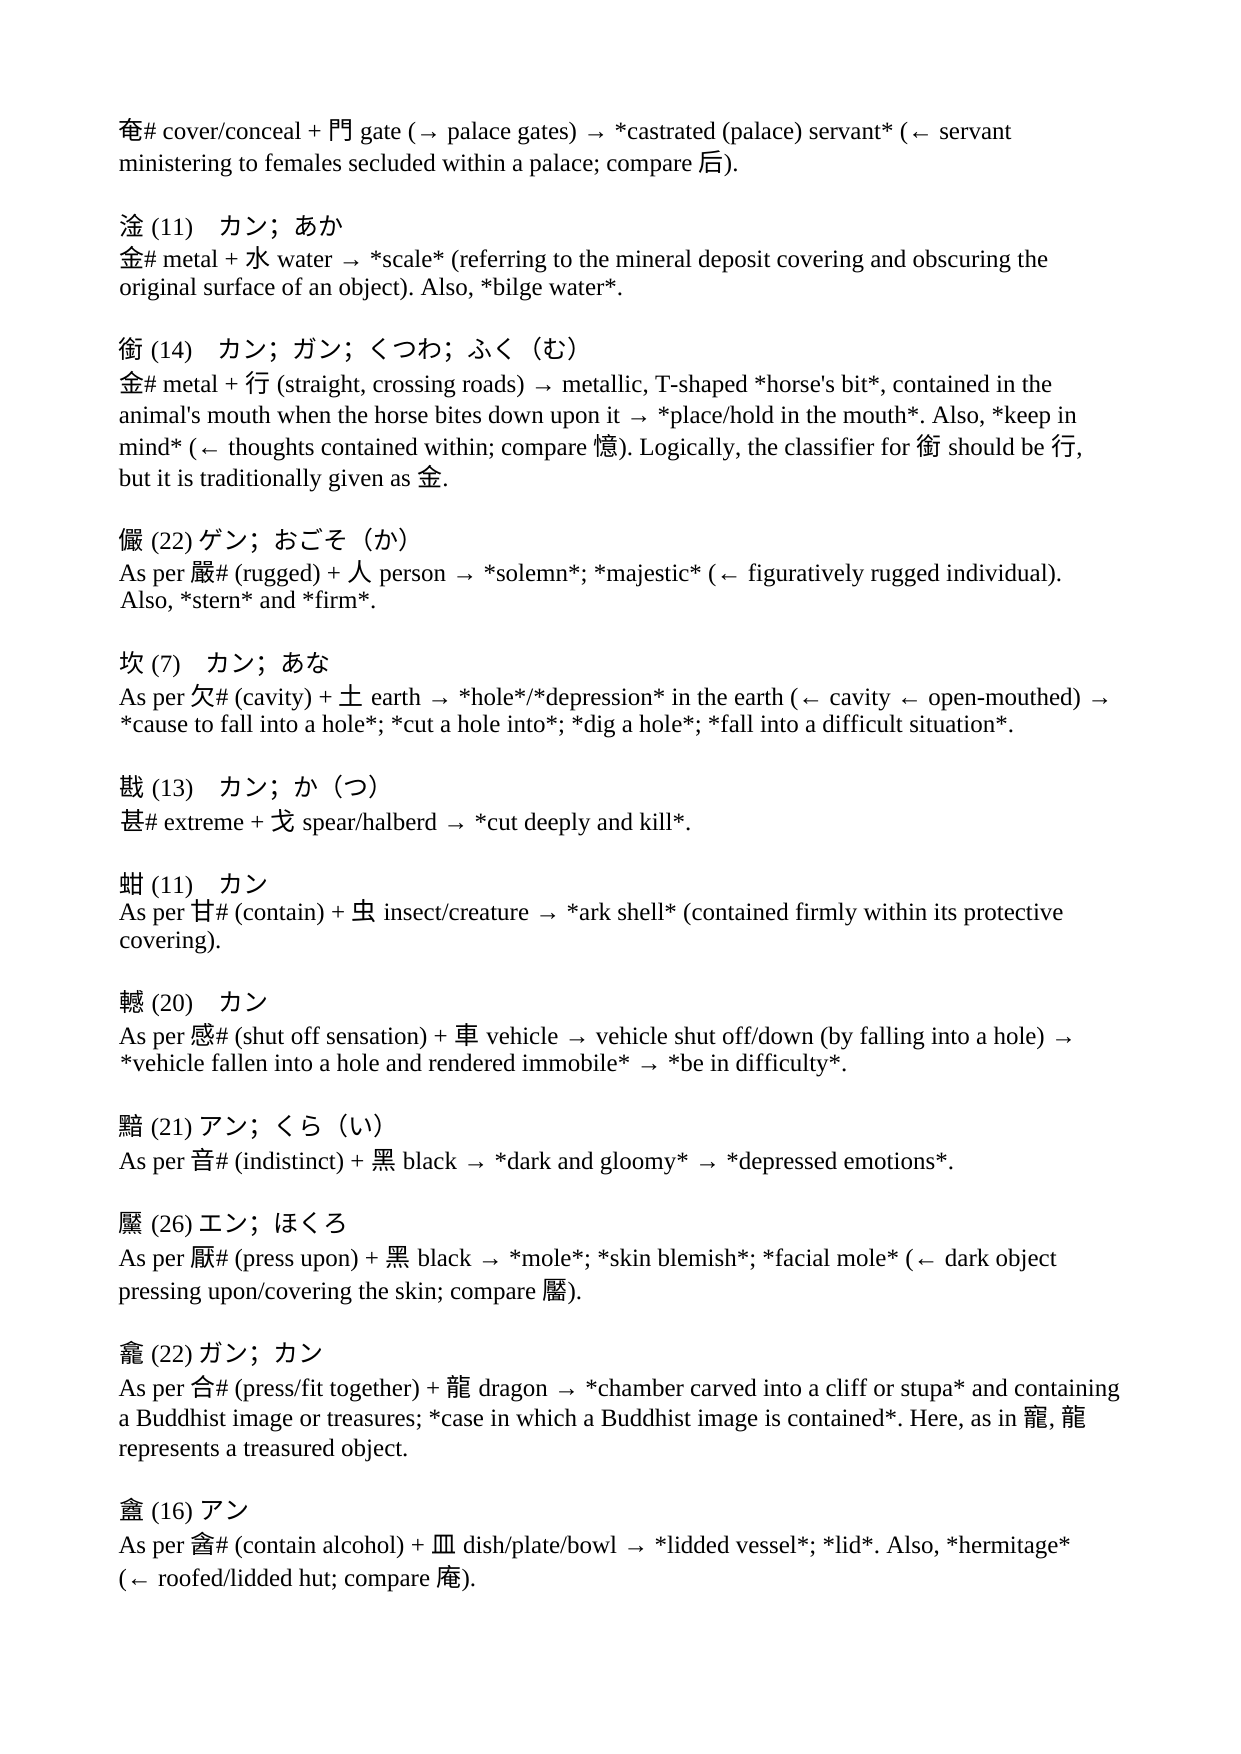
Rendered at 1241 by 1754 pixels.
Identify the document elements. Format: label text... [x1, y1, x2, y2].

text 蚶 (11) カン [119, 870, 1123, 899]
text As per 感# (shut off sensation) + 車 vehicle → vehicle shut off/down (by falling into a hole) → *vehicle fallen into a hole and rendered immobile* → *be in difficulty*. [118, 1022, 1076, 1077]
text As per 厭# (press upon) + 黑 black → *mole*; *skin blemish*; *facial mole* (← dark object pressing upon/covering the skin; compare 靨). [118, 1243, 1058, 1304]
text 奄# cover/conceal + 門 gate (→ palace gates) → *castrated (palace) servant* (← servant ministering to females secluded within a palace; compare 后). [118, 116, 1012, 177]
text 銜 (14) カン；ガン；くつわ；ふく（む） [119, 335, 1123, 364]
text 金# metal + 行 (straight, crossing roads) → metallic, T-shaped *horse's bit*, contained in the animal's mouth when the horse bites down upon it → *place/hold in the mouth*. Also, *keep in mind* (← thoughts contained within; compare 憶). Logically, the classifier for 銜 should be 行, but it is traditionally given as 金. [118, 369, 1120, 491]
text 轗 (20) カン [119, 988, 1123, 1017]
text 盦 (16) アン [119, 1496, 1123, 1525]
text 甚# extreme + 戈 spear/halberd → *cut deeply and kill*. [120, 807, 1123, 836]
text 黯 (21) アン；くら（い） [119, 1112, 1123, 1141]
text 淦 (11) カン；あか [119, 212, 1123, 240]
text As per 合# (press/fit together) + 龍 dragon → *chamber carved into a cliff or stupa* and containing a Buddhist image or treasures; *case in which a Buddhist image is contained*. Here, as in 寵, 龍 represents a treasured object. [118, 1373, 1120, 1462]
text As per 嚴# (rugged) + 人 person → *solemn*; *majestic* (← figuratively rugged individual). Also, *stern* and *firm*. [118, 559, 1122, 614]
text 龕 (22) ガン；カン [119, 1339, 1123, 1368]
text 坎 (7) カン；あな [119, 649, 1123, 678]
text 黶 (26) エン；ほくろ [119, 1209, 1123, 1238]
text As per 甘# (contain) + 虫 insect/creature → *ark shell* (contained firmly within its protective covering). [118, 899, 1064, 953]
text As per 酓# (contain alcohol) + 皿 dish/plate/bowl → *lidded vessel*; *lid*. Also, *hermitage* (← roofed/lidded hut; compare 庵). [118, 1530, 1110, 1591]
text As per 音# (indistinct) + 黑 black → *dark and gloomy* → *depressed emotions*. [118, 1146, 1123, 1175]
text As per 欠# (cavity) + 土 earth → *hole*/*depression* in the earth (← cavity ← open-mouthed) → *cause to fall into a hole*; *cut a hole into*; *dig a hole*; *fall into a difficult situation*. [118, 683, 1113, 738]
text 戡 (13) カン；か（つ） [119, 773, 1123, 802]
text 金# metal + 水 water → *scale* (referring to the mineral deposit covering and obscuring the original surface of an object). Also, *bilge water*. [119, 246, 1048, 300]
text 儼 (22) ゲン；おごそ（か） [119, 526, 1123, 554]
